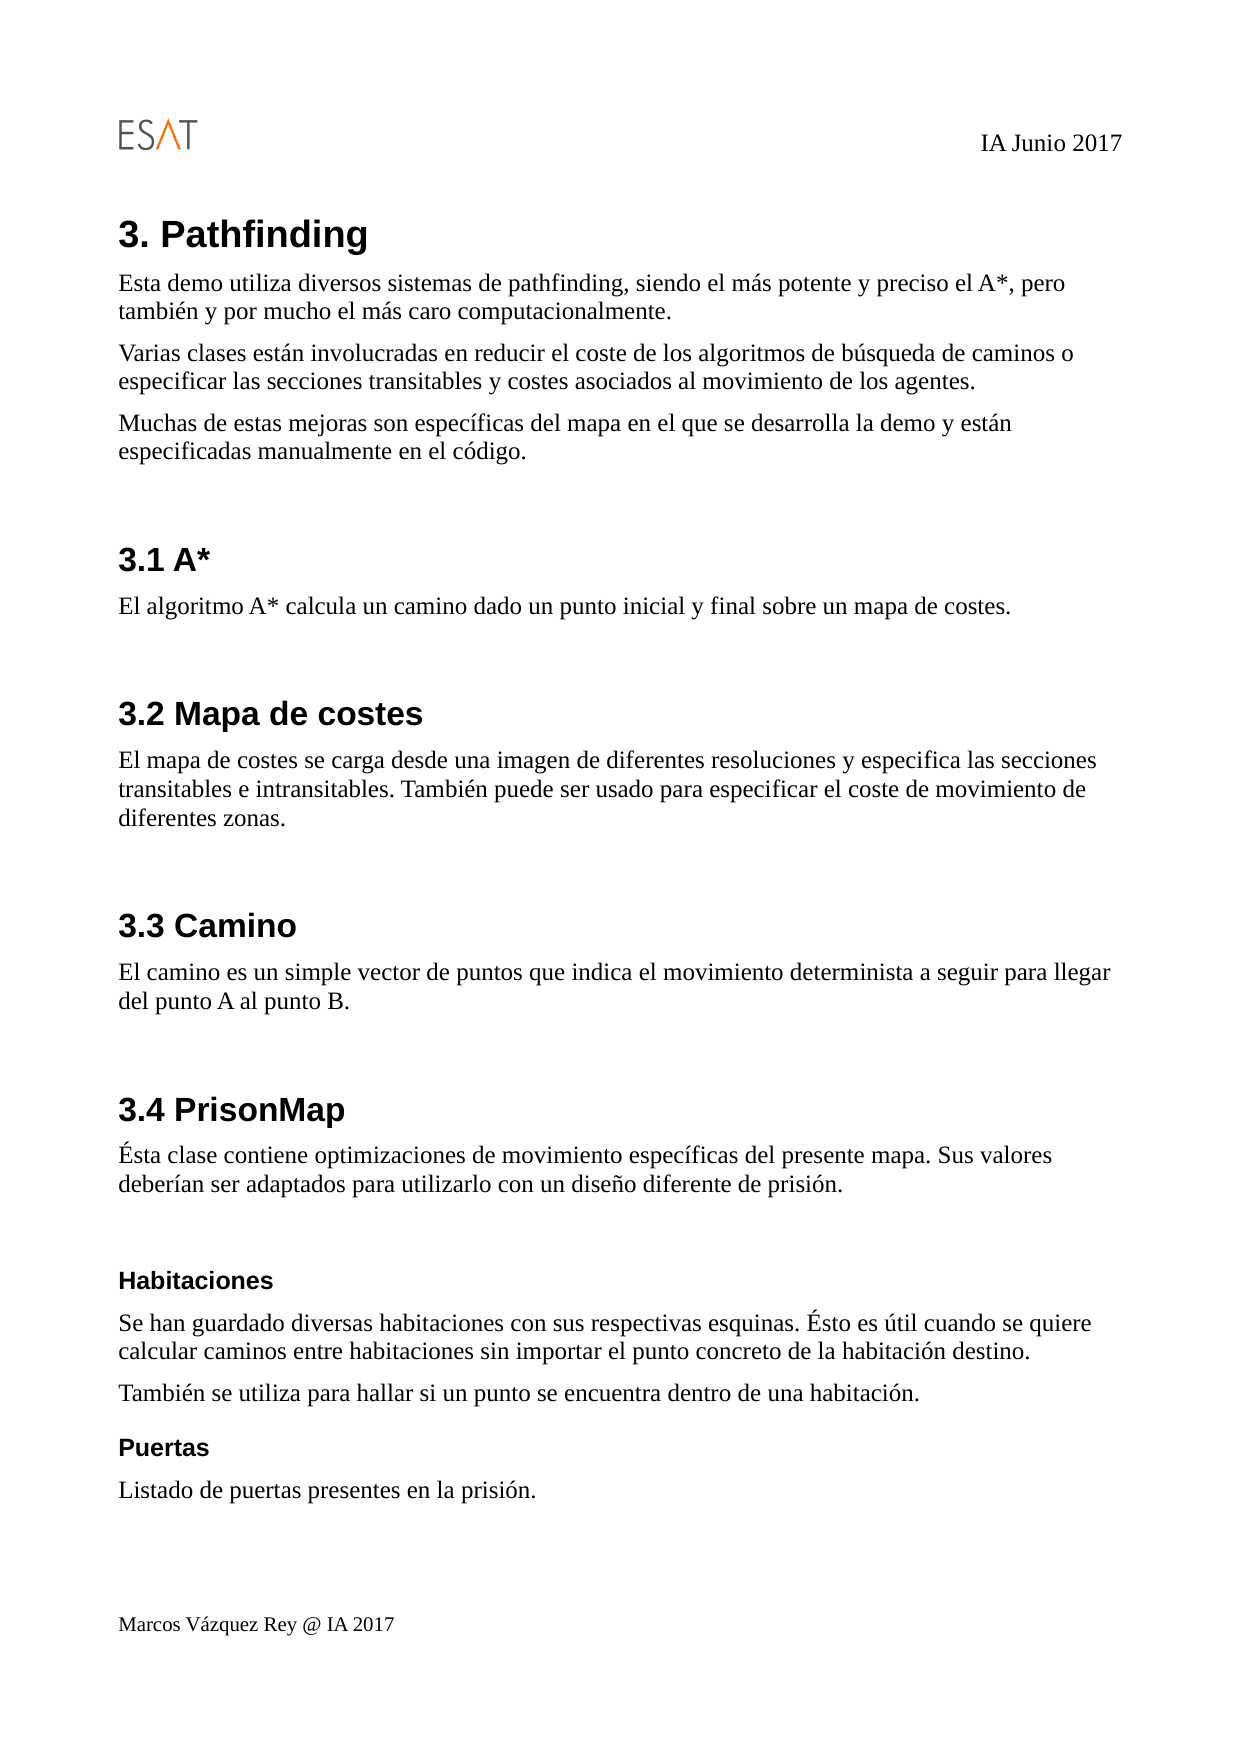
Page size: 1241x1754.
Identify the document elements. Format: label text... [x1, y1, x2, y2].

subtitle 3.4 PrisonMap [118, 1089, 1122, 1128]
text El mapa de costes se carga desde una imagen de diferentes resoluciones y especifica las secciones transitables e intransitables. También puede ser usado para especificar el coste de movimiento de diferentes zonas. [118, 745, 1122, 832]
subtitle Puertas [118, 1433, 1122, 1462]
text Se han guardado diversas habitaciones con sus respectivas esquinas. Ésto es útil cuando se quiere calcular caminos entre habitaciones sin importar el punto concreto de la habitación destino. [118, 1308, 1122, 1365]
text Ésta clase contiene optimizaciones de movimiento específicas del presente mapa. Sus valores deberían ser adaptados para utilizarlo con un diseño diferente de prisión. [118, 1141, 1122, 1198]
text Varias clases están involucradas en reducir el coste de los algoritmos de búsqueda de caminos o especificar las secciones transitables y costes asociados al movimiento de los agentes. [118, 338, 1122, 395]
subtitle 3. Pathfinding [118, 211, 1122, 255]
subtitle 3.2 Mapa de costes [118, 694, 1122, 733]
text Muchas de estas mejoras son específicas del mapa en el que se desarrolla la demo y están especificadas manualmente en el código. [118, 408, 1122, 465]
subtitle 3.3 Camino [118, 906, 1122, 945]
text También se utiliza para hallar si un punto se encuentra dentro de una habitación. [118, 1378, 1122, 1406]
text El camino es un simple vector de puntos que indica el movimiento determinista a seguir para llegar del punto A al punto B. [118, 957, 1122, 1015]
text Listado de puertas presentes en la prisión. [118, 1475, 1122, 1503]
subtitle 3.1 A* [118, 540, 1122, 578]
subtitle Habitaciones [118, 1266, 1122, 1295]
text Esta demo utiliza diversos sistemas de pathfinding, siendo el más potente y preciso el A*, pero también y por mucho el más caro computacionalmente. [118, 268, 1122, 325]
text El algoritmo A* calcula un camino dado un punto inicial y final sobre un mapa de costes. [118, 591, 1122, 619]
picture [118, 118, 198, 150]
